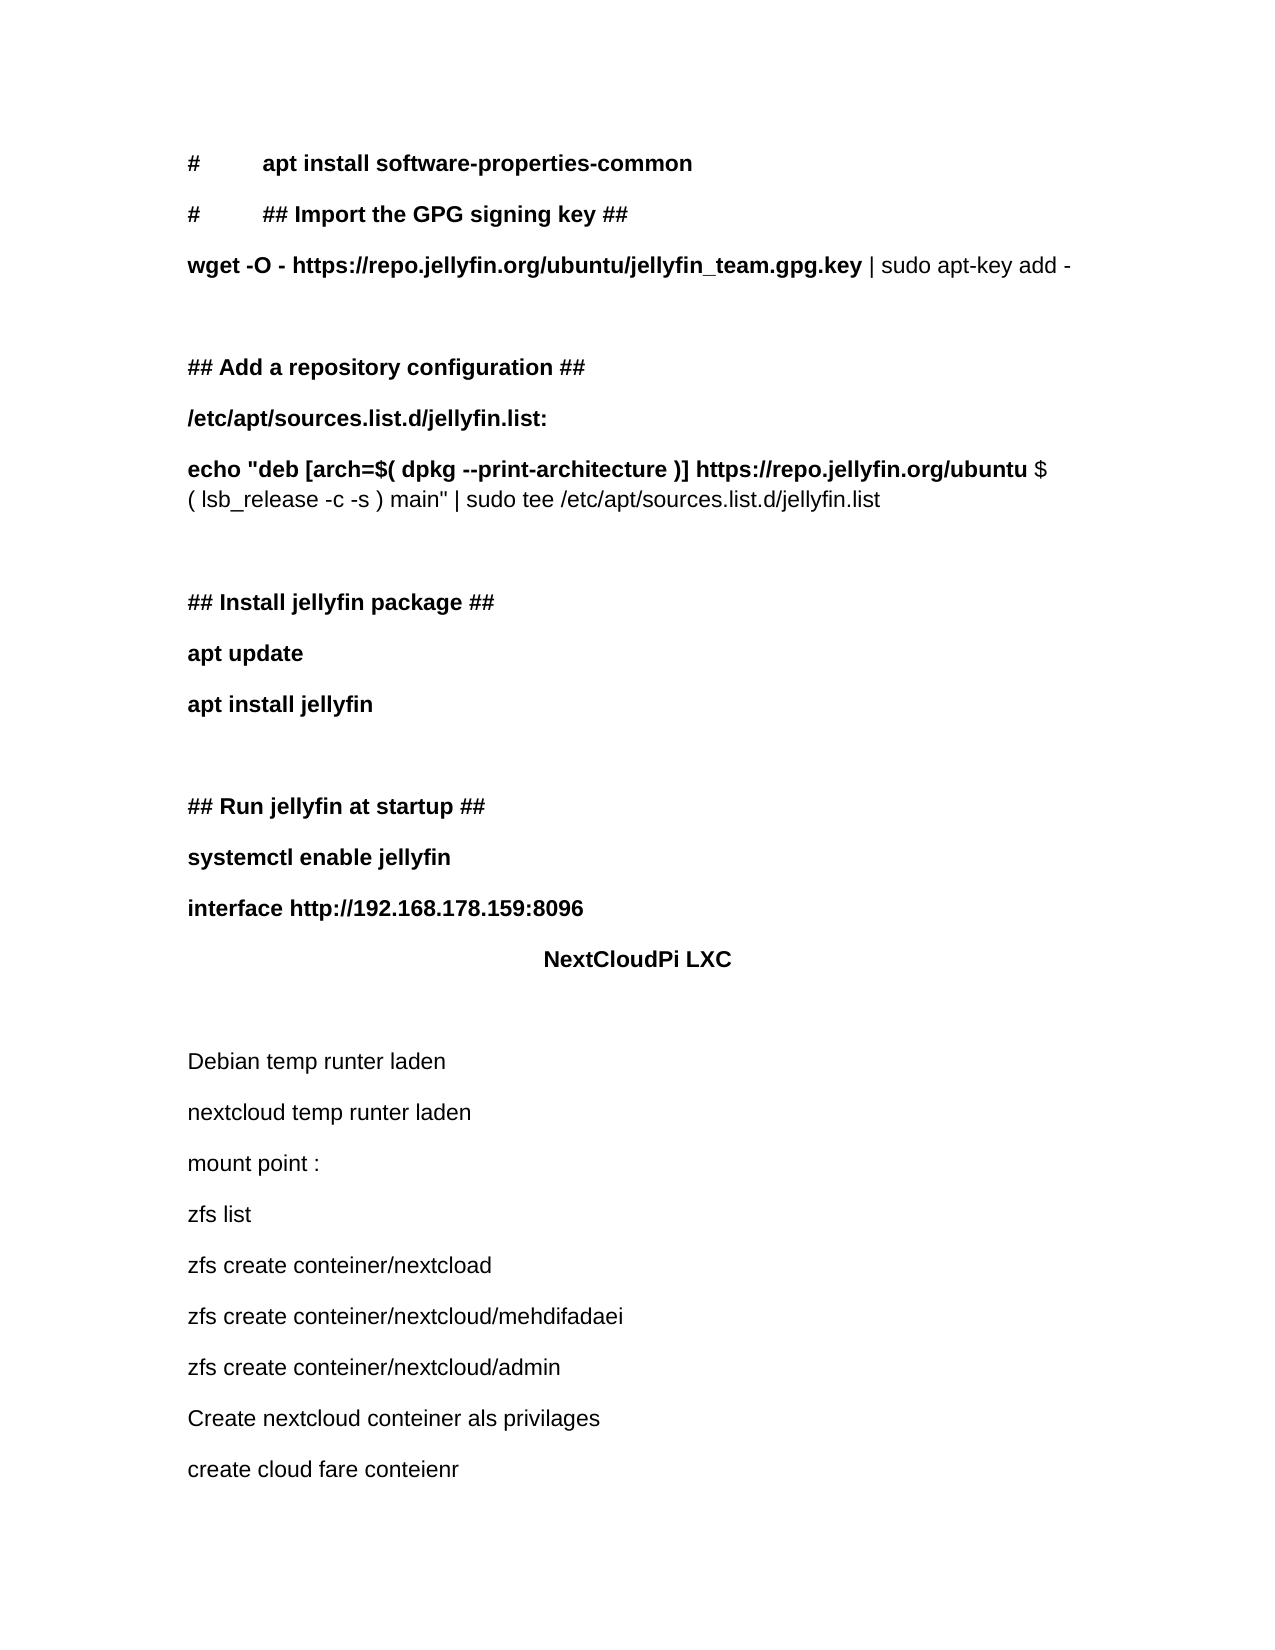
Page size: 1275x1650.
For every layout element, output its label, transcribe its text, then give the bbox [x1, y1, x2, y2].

text interface http://192.168.178.159:8096 [187, 895, 1087, 921]
text ## Run jellyfin at startup ## [187, 793, 1087, 819]
text wget -O - https://repo.jellyfin.org/ubuntu/jellyfin_team.gpg.key | sudo apt-key add - [187, 252, 1087, 278]
text create cloud fare conteienr [187, 1456, 1087, 1483]
text zfs create conteiner/nextcload [187, 1252, 1087, 1278]
text zfs create conteiner/nextcloud/admin [187, 1354, 1087, 1381]
text apt update [187, 639, 1087, 666]
text nextcloud temp runter laden [187, 1099, 1087, 1125]
text systemctl enable jellyfin [187, 844, 1087, 870]
text # ## Import the GPG signing key ## [187, 201, 1087, 227]
text zfs list [187, 1201, 1087, 1227]
text mount point : [187, 1150, 1087, 1176]
text ## Add a repository configuration ## [187, 354, 1087, 381]
text Debian temp runter laden [187, 1048, 1087, 1074]
text ## Install jellyfin package ## [187, 588, 1087, 615]
text apt install jellyfin [187, 691, 1087, 717]
text echo "deb [arch=$( dpkg --print-architecture )] https://repo.jellyfin.org/ubuntu $( lsb_release -c -s ) main" | sudo tee /etc/apt/sources.list.d/jellyfin.list [187, 456, 1087, 513]
text Create nextcloud conteiner als privilages [187, 1405, 1087, 1432]
text zfs create conteiner/nextcloud/mehdifadaei [187, 1303, 1087, 1329]
text NextCloudPi LXC [187, 946, 1087, 972]
text # apt install software-properties-common [187, 150, 1087, 176]
text /etc/apt/sources.list.d/jellyfin.list: [187, 405, 1087, 432]
